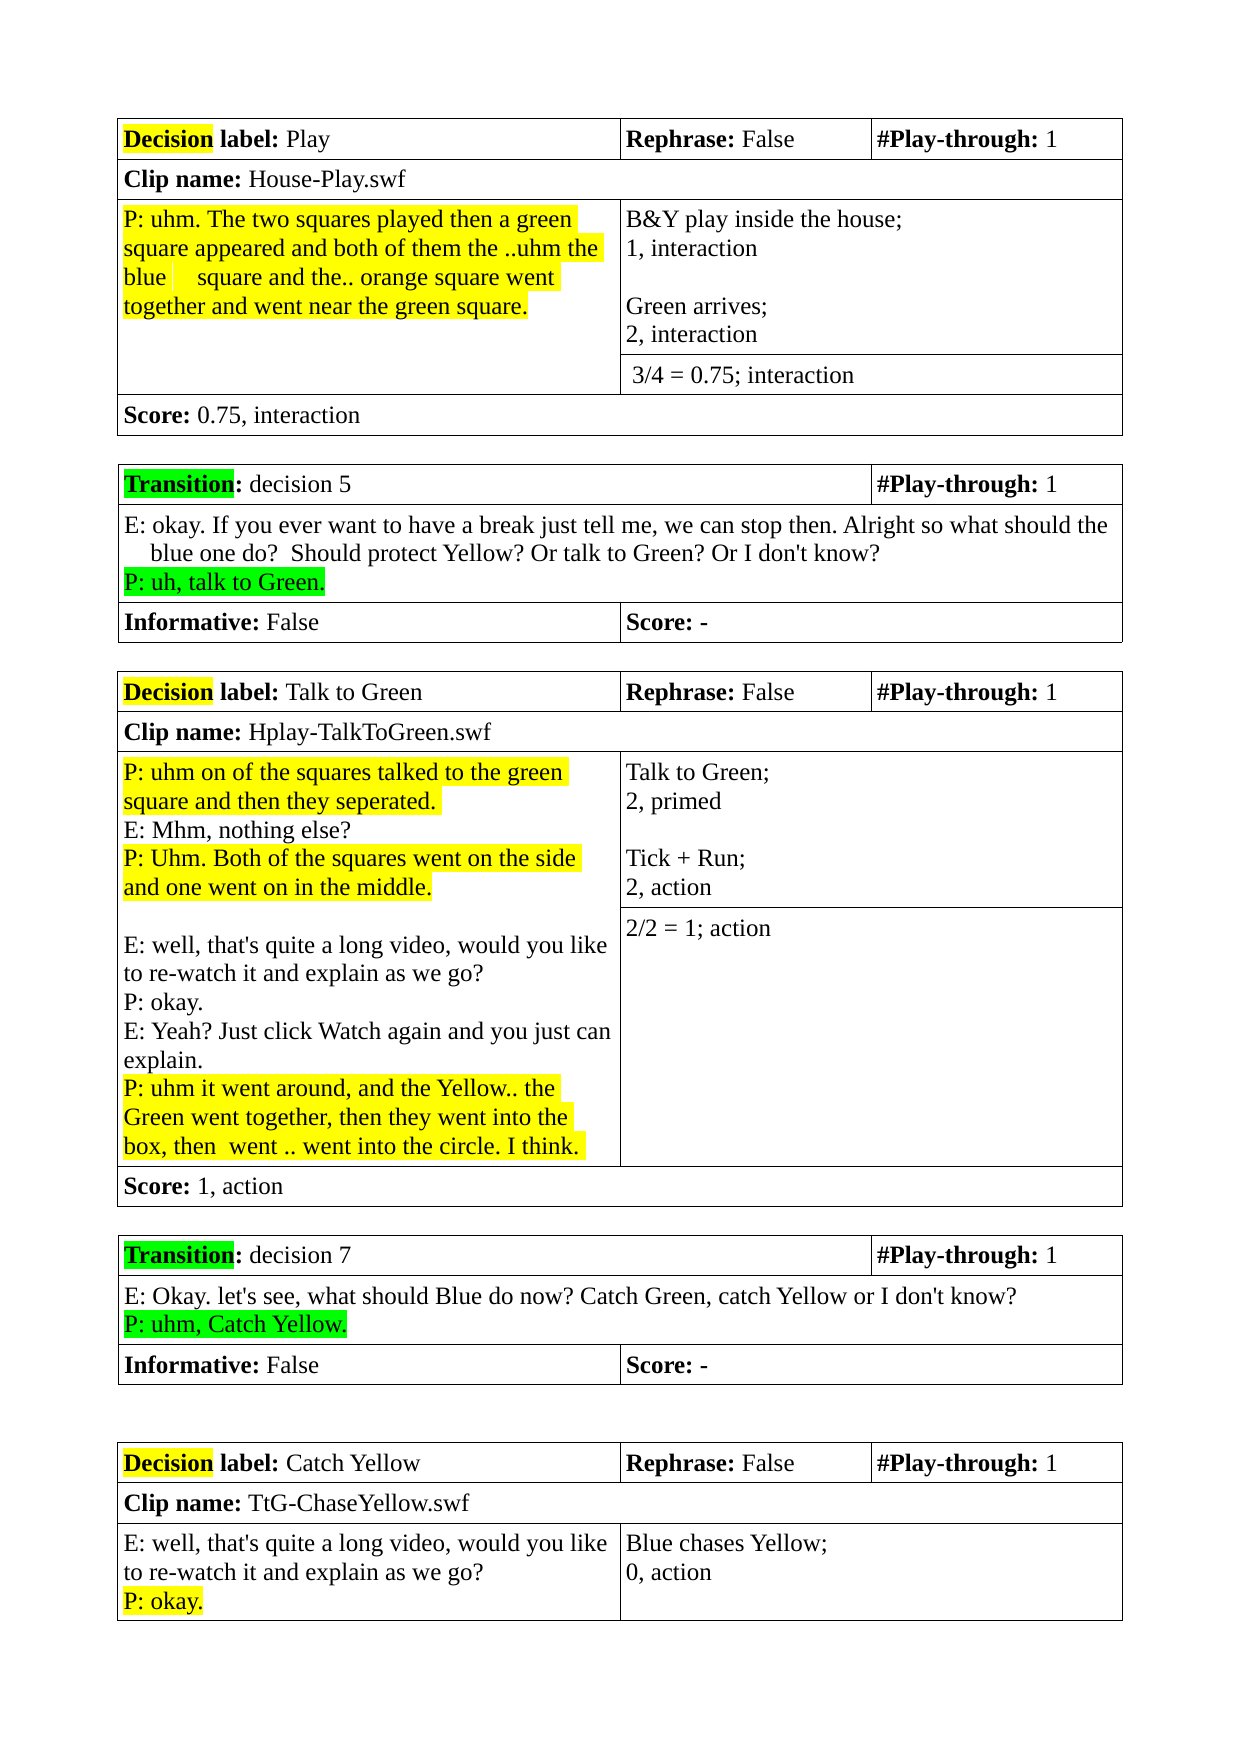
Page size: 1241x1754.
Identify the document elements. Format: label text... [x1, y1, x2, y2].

table_cell Score: 0.75, interaction [118, 395, 1122, 435]
table_cell Informative: False [119, 603, 620, 642]
table_cell P: uhm. The two squares played then a green square appeared and both of them the ..uhm the blue square and the.. orange square went together and went near the green square. [118, 200, 620, 394]
table_header #Play-through: 1 [872, 1443, 1122, 1482]
table_header Rephrase: False [621, 1443, 871, 1482]
table_cell Blue chases Yellow; 0, action [621, 1524, 1122, 1620]
table_cell Score: - [621, 603, 1122, 642]
table_header #Play-through: 1 [872, 672, 1122, 711]
table_cell P: uhm on of the squares talked to the green square and then they seperated. E: Mhm, nothing else? P: Uhm. Both of the squares went on the side and one went on in the middle. E: well, that's quite a long video, would you like to re-watch it and explain as we go? P: okay. E: Yeah? Just click Watch again and you just can explain. P: uhm it went around, and the Yellow.. the Green went together, then they went into the box, then went .. went into the circle. I think. [118, 752, 620, 1166]
table_header Rephrase: False [621, 672, 871, 711]
table_cell Talk to Green; 2, primed Tick + Run; 2, action [621, 752, 1122, 907]
table_cell Informative: False [119, 1345, 620, 1384]
table_cell Score: 1, action [118, 1167, 1122, 1206]
table_header #Play-through: 1 [872, 119, 1122, 158]
table_header Decision label: Play [118, 119, 620, 158]
table_header #Play-through: 1 [872, 1236, 1122, 1275]
table_header #Play-through: 1 [872, 465, 1122, 504]
table_cell E: well, that's quite a long video, would you like to re-watch it and explain as we go? P: okay. [118, 1524, 620, 1620]
table_cell 2/2 = 1; action [621, 908, 1122, 1166]
table_cell E: Okay. let's see, what should Blue do now? Catch Green, catch Yellow or I don't know? P: uhm, Catch Yellow. [119, 1276, 1122, 1344]
table_cell Score: - [621, 1345, 1122, 1384]
table_header Transition: decision 5 [119, 465, 871, 504]
table_cell Clip name: TtG-ChaseYellow.swf [118, 1483, 1122, 1523]
table_cell 3/4 = 0.75; interaction [621, 355, 1122, 394]
table_header Decision label: Talk to Green [118, 672, 620, 711]
table_header Rephrase: False [621, 119, 871, 158]
table_cell Clip name: Hplay-TalkToGreen.swf [118, 712, 1122, 751]
table_cell E: okay. If you ever want to have a break just tell me, we can stop then. Alright so what should the blue one do? Should protect Yellow? Or talk to Green? Or I don't know? P: uh, talk to Green. [119, 505, 1122, 602]
table_header Transition: decision 7 [119, 1236, 871, 1275]
table_cell Clip name: House-Play.swf [118, 160, 1122, 199]
table_header Decision label: Catch Yellow [118, 1443, 620, 1482]
table_cell B&Y play inside the house; 1, interaction Green arrives; 2, interaction [621, 200, 1122, 354]
